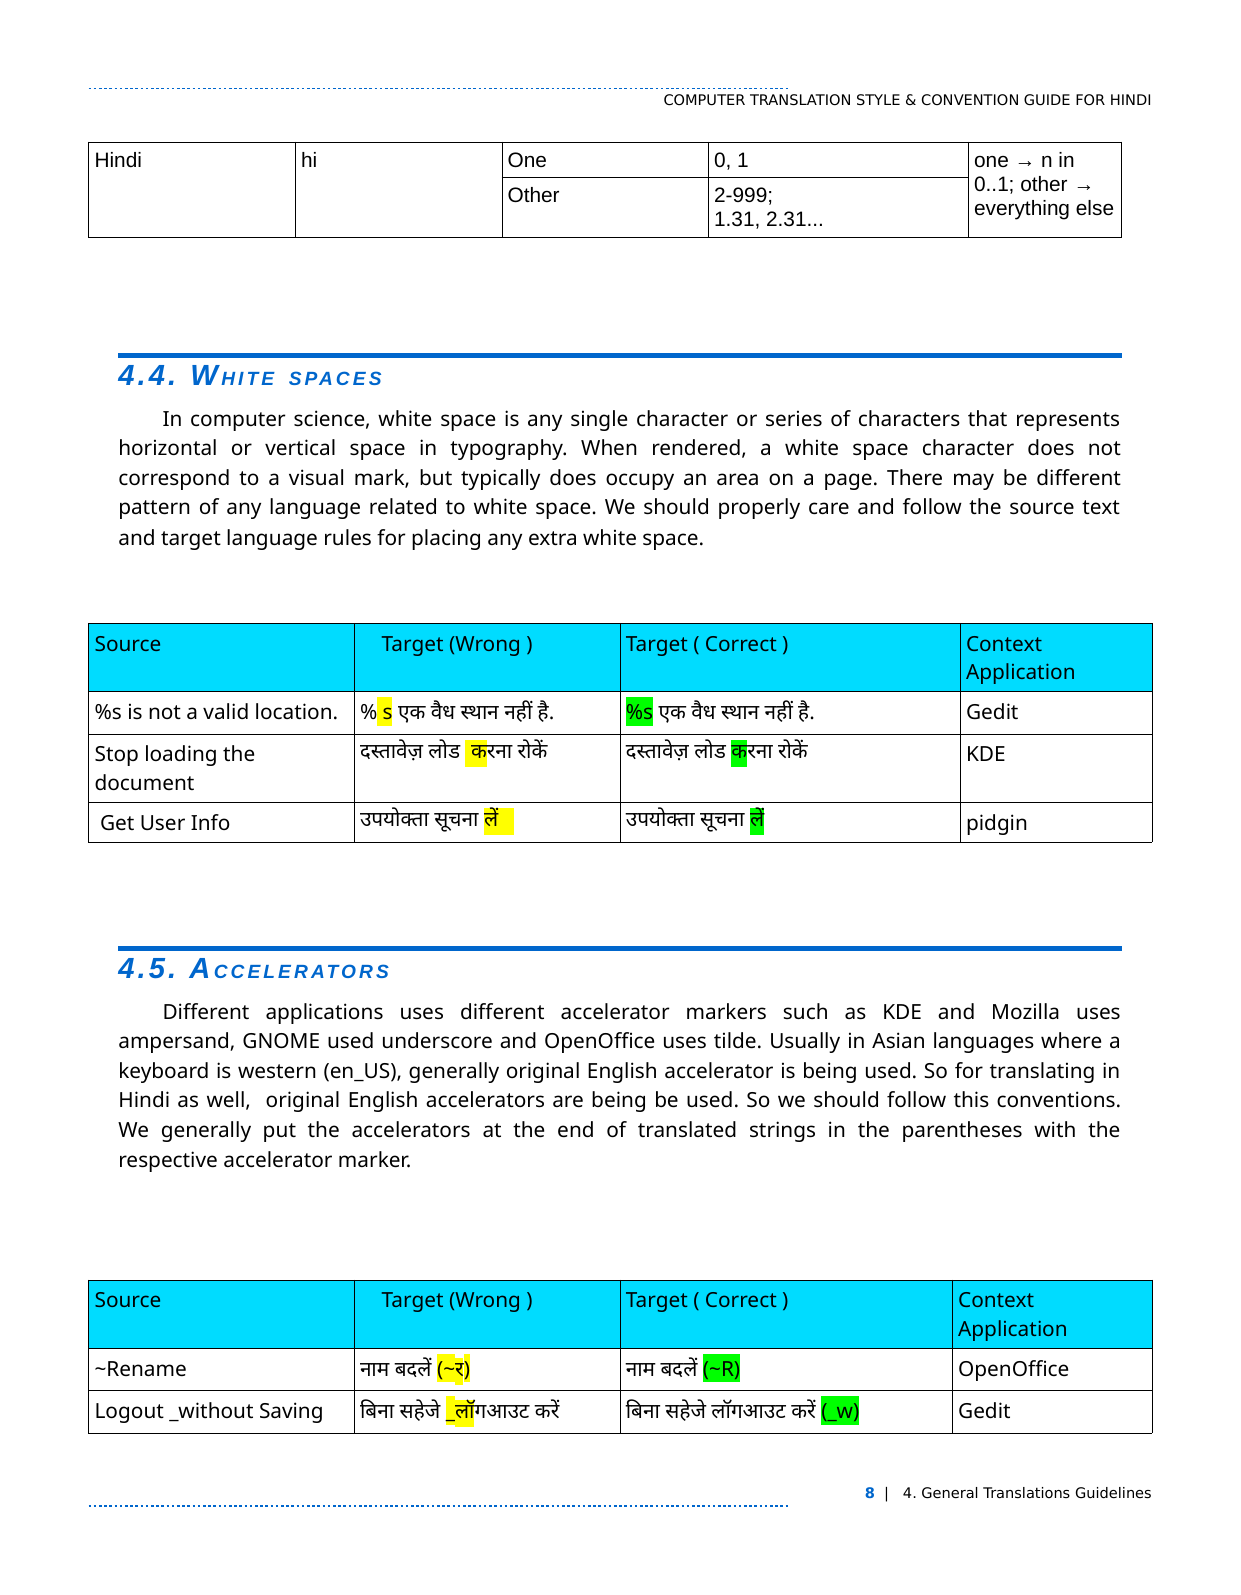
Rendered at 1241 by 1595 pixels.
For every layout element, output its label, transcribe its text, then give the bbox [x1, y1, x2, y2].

subtitle 4.5. Accelerators [118, 951, 1122, 984]
table_cell KDE [961, 735, 1152, 802]
table_cell Stop loading the document [89, 735, 354, 802]
table_header Target (Wrong ) [355, 624, 620, 691]
table_cell Gedit [953, 1391, 1152, 1433]
table_cell बिना सहेजे लॉगआउट करें (_w) [621, 1391, 952, 1433]
table_cell Get User Info [89, 803, 354, 842]
table_cell OpenOffice [953, 1349, 1152, 1390]
table_cell उपयोक्ता सूचना लें [355, 803, 620, 842]
table_cell दस्तावेज़ लोड करना रोकें [355, 735, 620, 802]
table_cell Gedit [961, 692, 1152, 734]
table_cell One [503, 143, 708, 177]
table_cell दस्तावेज़ लोड करना रोकें [621, 735, 960, 802]
table_cell 2-999; 1.31, 2.31... [709, 178, 968, 237]
table_header Target ( Correct ) [621, 1281, 952, 1348]
text In computer science, white space is any single character or series of characters that represents horizontal or vertical space in typography. When rendered, a white space character does not correspond to a visual mark, but typically does occupy an area on a page. There may be different pattern of any language related to white space. We should properly care and follow the source text and target language rules for placing any extra white space. [118, 403, 1122, 551]
table_cell बिना सहेजे _लॉगआउट करें [355, 1391, 620, 1433]
table_cell pidgin [961, 803, 1152, 842]
table_header Source [89, 624, 354, 691]
table_cell Other [503, 178, 708, 237]
table_cell hi [296, 143, 502, 237]
table_cell % s एक वैध स्थान नहीं है. [355, 692, 620, 734]
table_cell Logout _without Saving [89, 1391, 354, 1433]
text Different applications uses different accelerator markers such as KDE and Mozilla uses ampersand, GNOME used underscore and OpenOffice uses tilde. Usually in Asian languages where a keyboard is western (en_US), generally original English accelerator is being used. So for translating in Hindi as well, original English accelerators are being be used. So we should follow this conventions. We generally put the accelerators at the end of translated strings in the parentheses with the respective accelerator marker. [118, 996, 1122, 1173]
table_cell नाम बदलें (~R) [621, 1349, 952, 1390]
table_header Context Application [953, 1281, 1152, 1348]
table_cell one → n in 0..1; other → everything else [969, 143, 1121, 237]
table_header Target ( Correct ) [621, 624, 960, 691]
table_cell %s is not a valid location. [89, 692, 354, 734]
table_cell उपयोक्ता सूचना लें [621, 803, 960, 842]
table_header Target (Wrong ) [355, 1281, 620, 1348]
table_cell नाम बदलें (~र) [355, 1349, 620, 1390]
table_cell Hindi [89, 143, 295, 237]
subtitle 4.4. White spaces [118, 358, 1122, 392]
table_cell ~Rename [89, 1349, 354, 1390]
table_cell %s एक वैध स्थान नहीं है. [621, 692, 960, 734]
table_header Source [89, 1281, 354, 1348]
table_cell 0, 1 [709, 143, 968, 177]
table_header Context Application [961, 624, 1152, 691]
